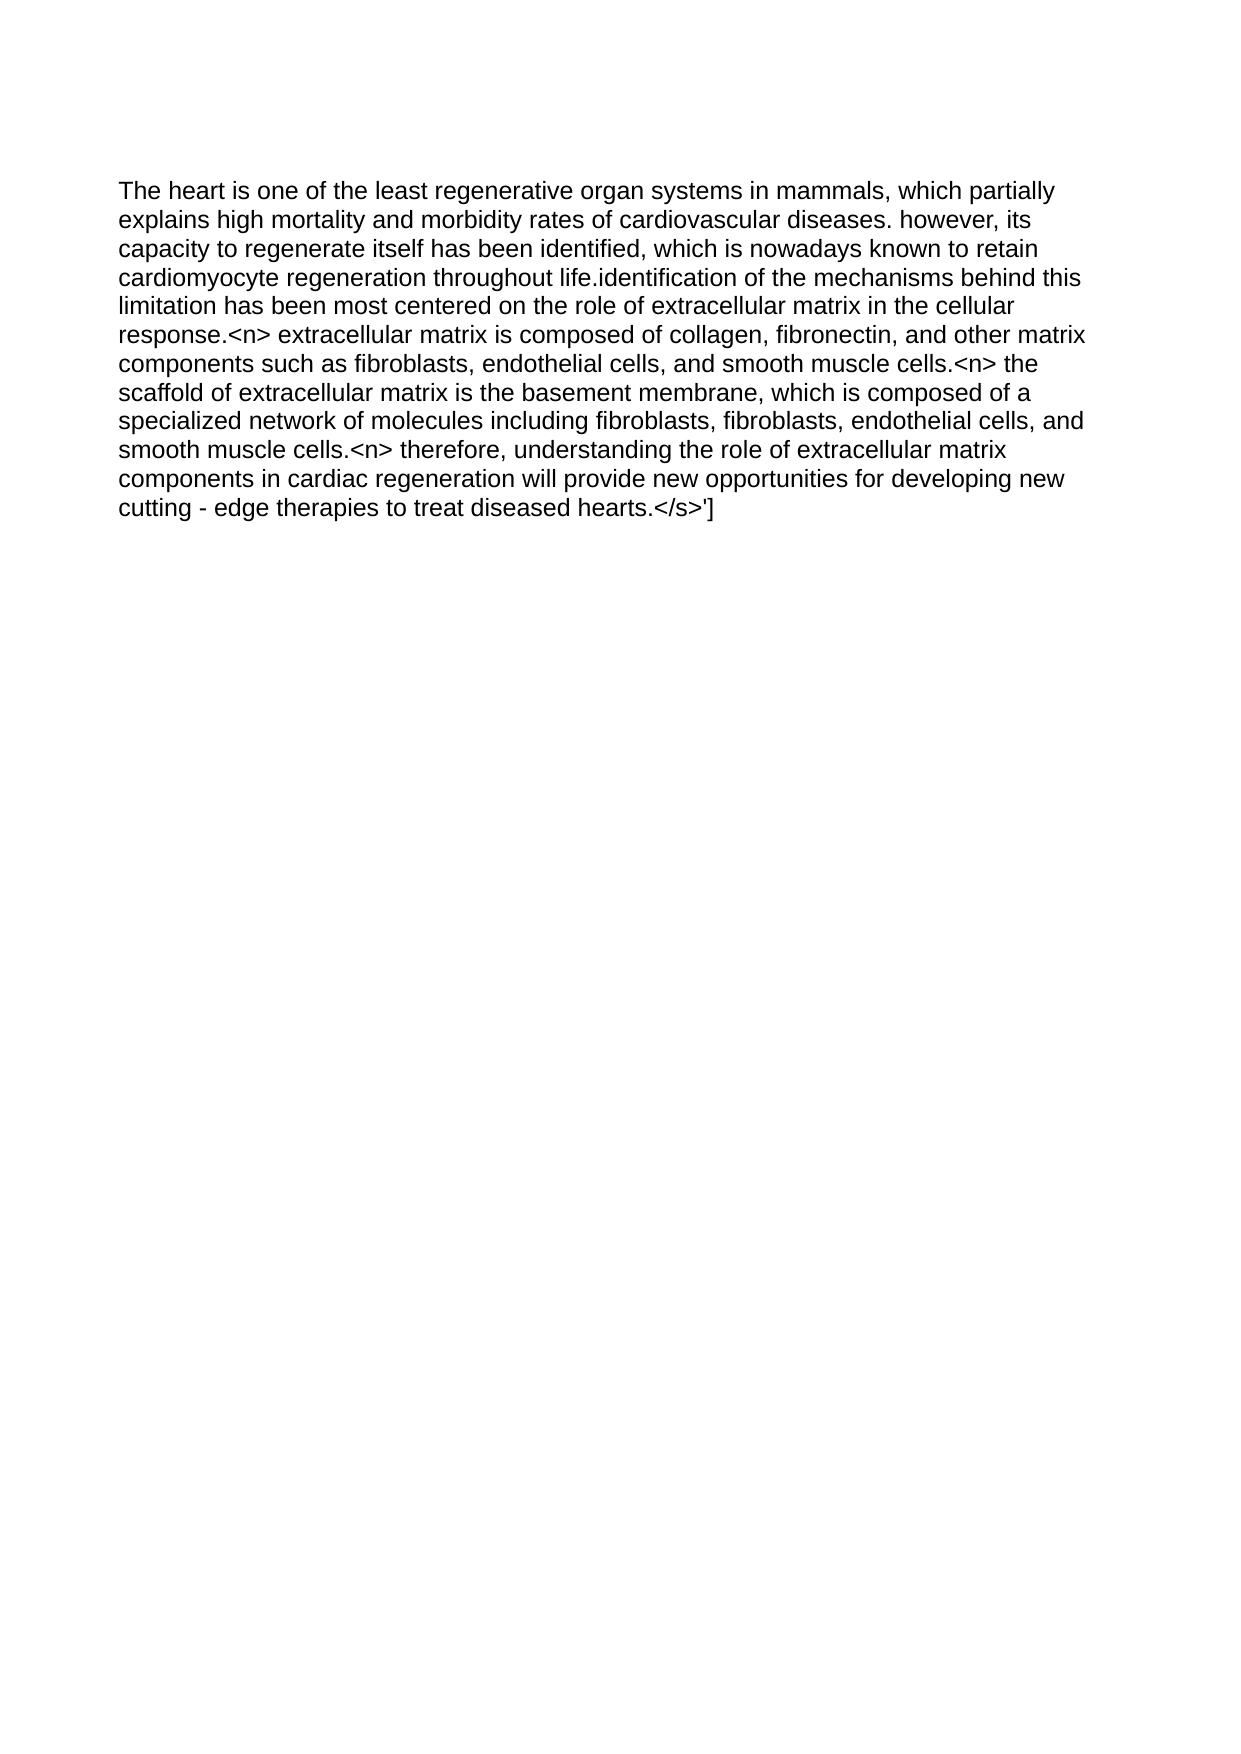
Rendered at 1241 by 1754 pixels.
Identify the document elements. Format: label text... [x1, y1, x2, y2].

text The heart is one of the least regenerative organ systems in mammals, which partially explains high mortality and morbidity rates of cardiovascular diseases. however, its capacity to regenerate itself has been identified, which is nowadays known to retain cardiomyocyte regeneration throughout life.identification of the mechanisms behind this limitation has been most centered on the role of extracellular matrix in the cellular response.<n> extracellular matrix is composed of collagen, fibronectin, and other matrix components such as fibroblasts, endothelial cells, and smooth muscle cells.<n> the scaffold of extracellular matrix is the basement membrane, which is composed of a specialized network of molecules including fibroblasts, fibroblasts, endothelial cells, and smooth muscle cells.<n> therefore, understanding the role of extracellular matrix components in cardiac regeneration will provide new opportunities for developing new cutting - edge therapies to treat diseased hearts.</s>'] [118, 176, 1122, 521]
